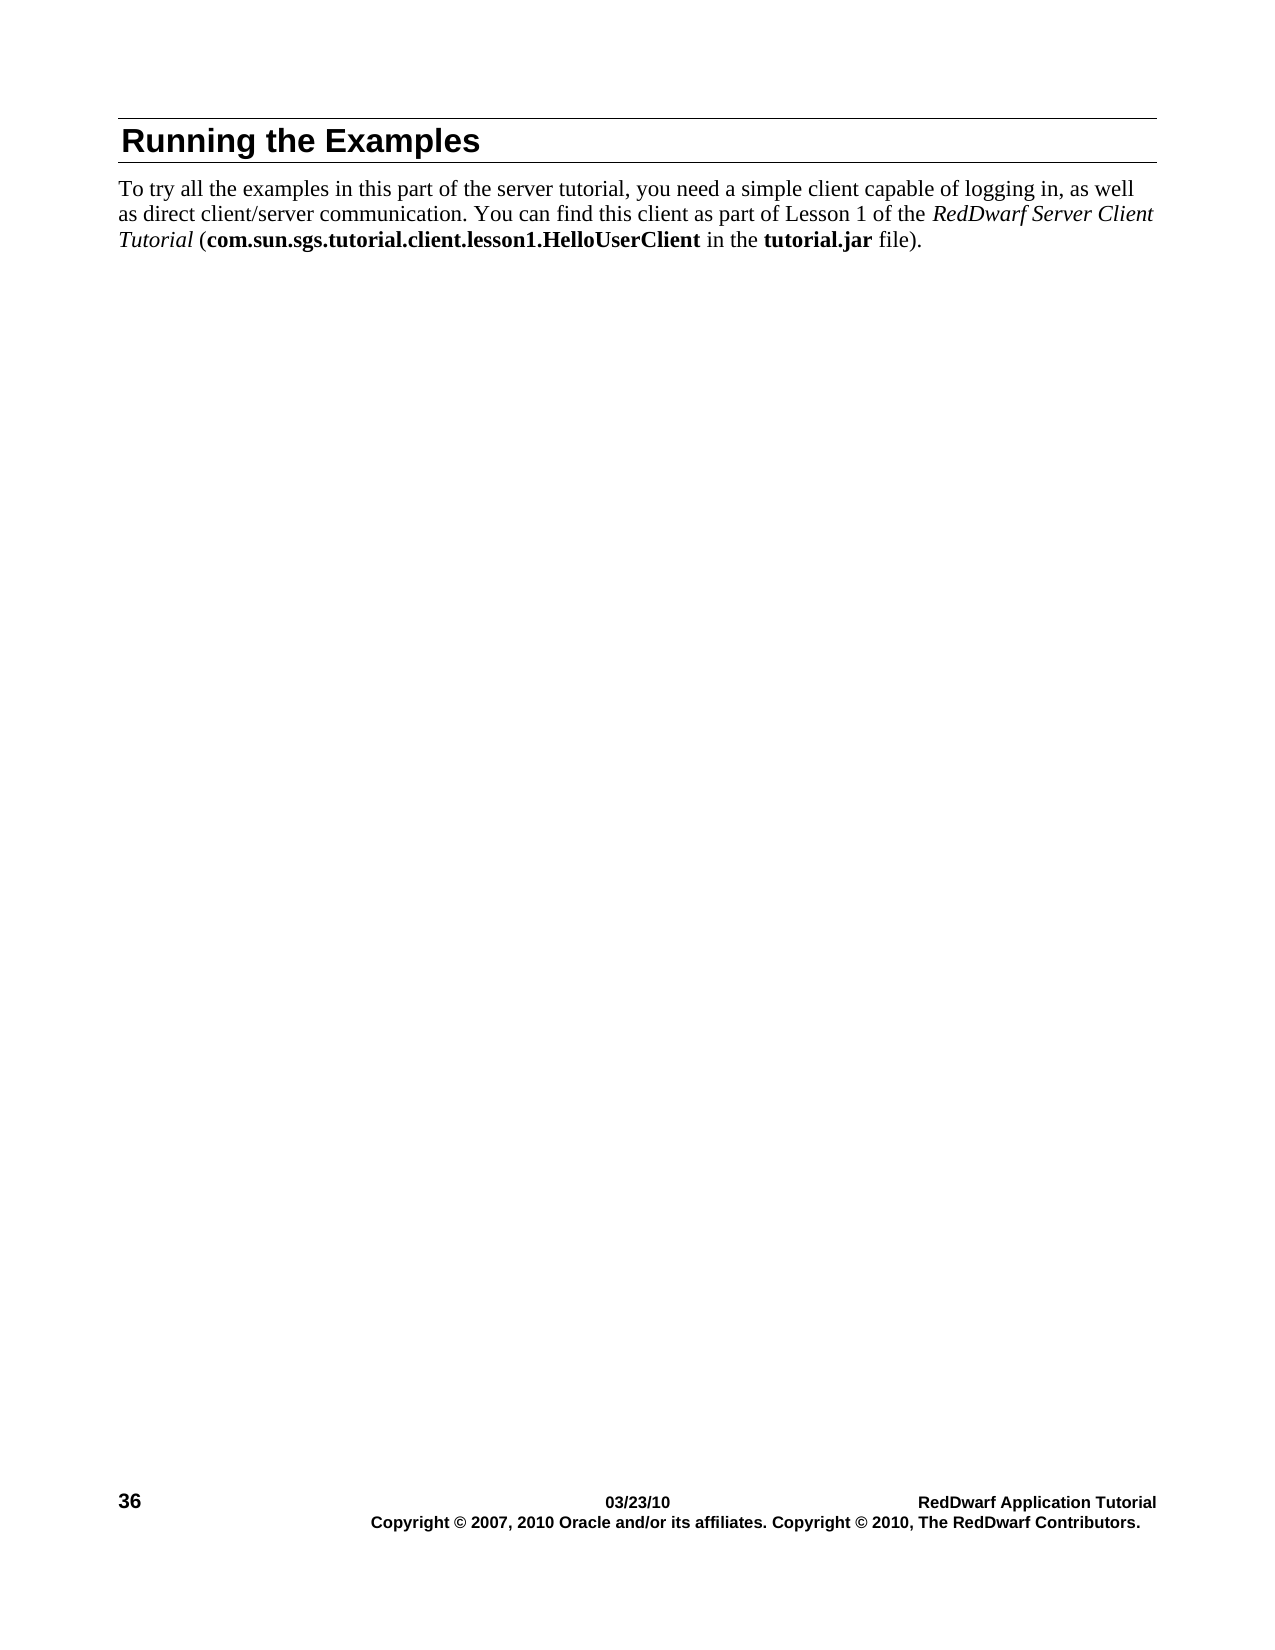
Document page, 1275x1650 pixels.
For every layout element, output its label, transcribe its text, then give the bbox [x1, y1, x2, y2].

text To try all the examples in this part of the server tutorial, you need a simple client capable of logging in, as well as direct client/server communication. You can find this client as part of Lesson 1 of the RedDwarf Server Client Tutorial (com.sun.sgs.tutorial.client.lesson1.HelloUserClient in the tutorial.jar file). [118, 176, 1157, 252]
subtitle Running the Examples [118, 119, 1157, 162]
